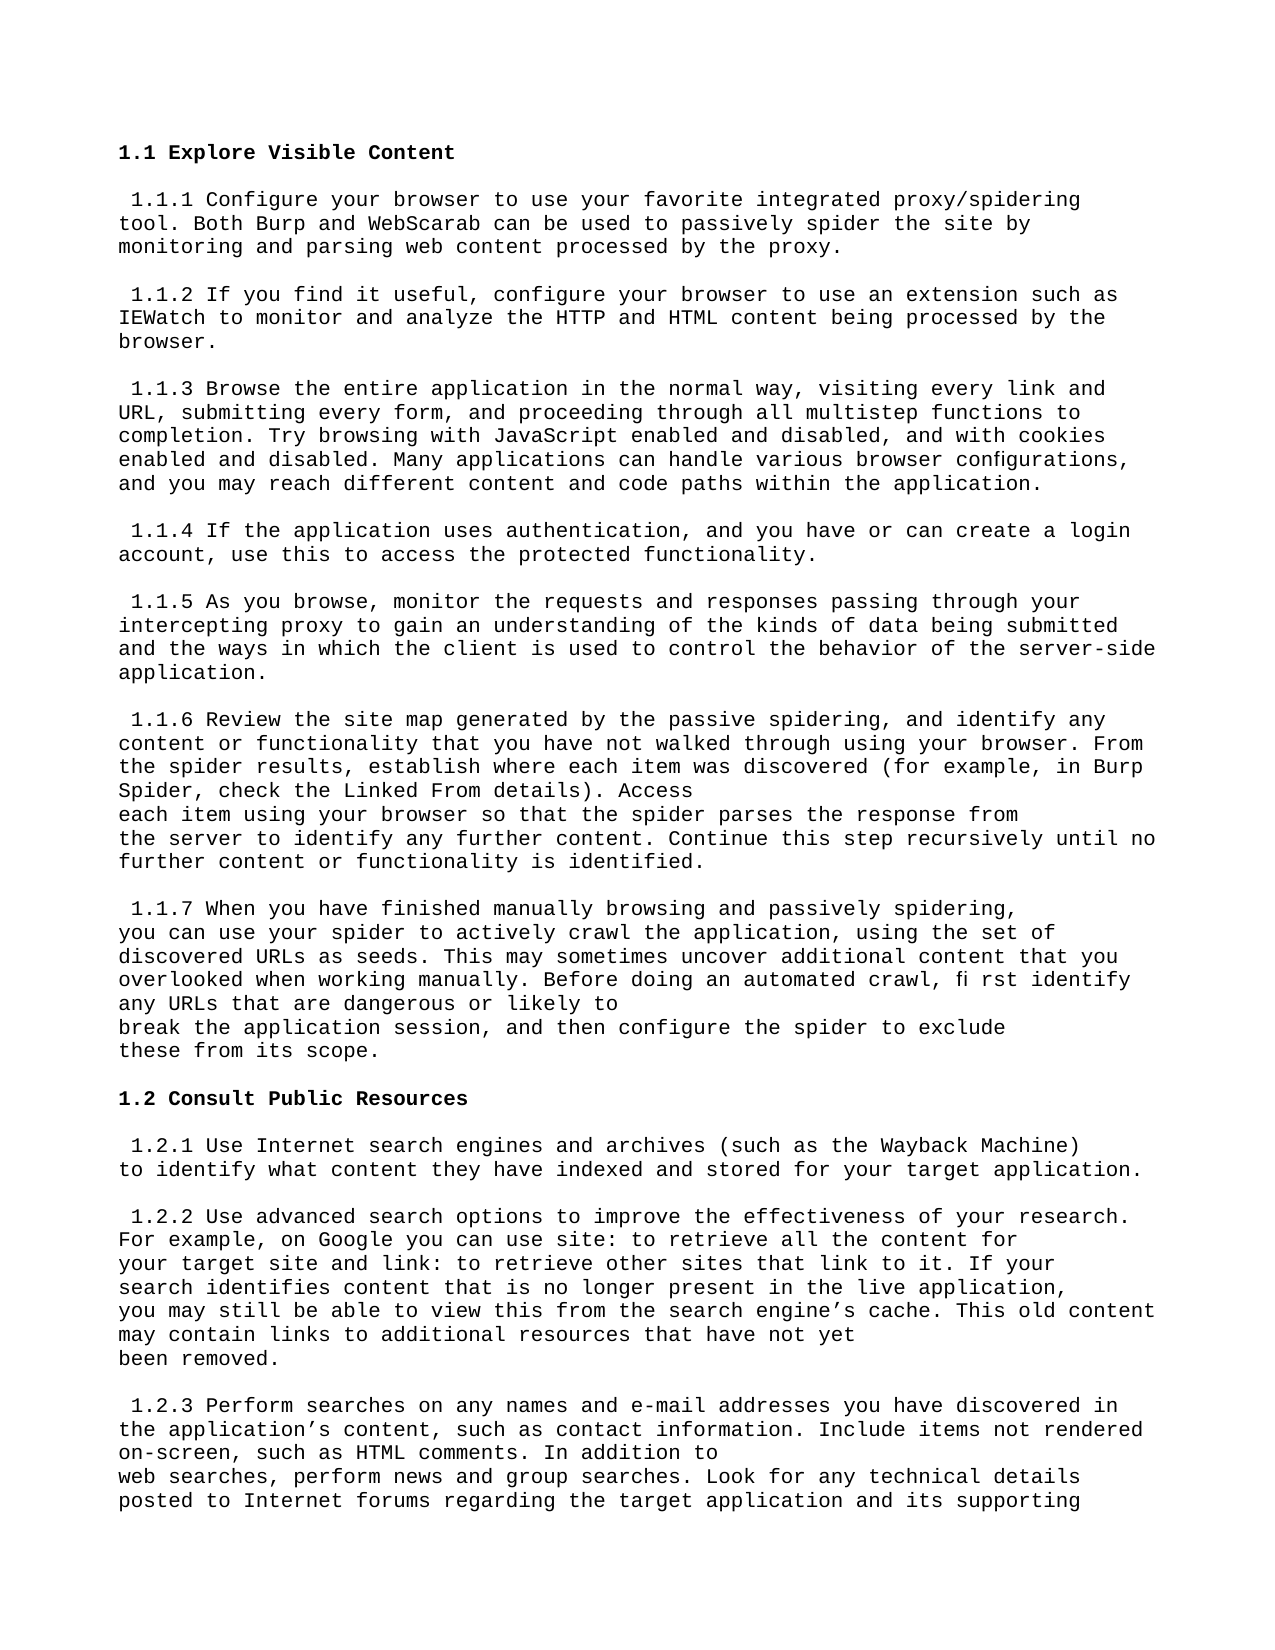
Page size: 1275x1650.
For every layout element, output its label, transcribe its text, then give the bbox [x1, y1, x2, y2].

text these from its scope. [118, 1040, 1157, 1064]
text 1.2.3 Perform searches on any names and e-mail addresses you have discovered in the application’s content, such as contact information. Include items not rendered on-screen, such as HTML comments. In addition to [118, 1395, 1157, 1466]
text 1.1 Explore Visible Content [118, 142, 1157, 165]
text you can use your spider to actively crawl the application, using the set of discovered URLs as seeds. This may sometimes uncover additional content that you overlooked when working manually. Before doing an automated crawl, ﬁ rst identify any URLs that are dangerous or likely to [118, 922, 1157, 1017]
text 1.2.1 Use Internet search engines and archives (such as the Wayback Machine) [118, 1135, 1157, 1158]
text the server to identify any further content. Continue this step recursively until no further content or functionality is identified. [118, 827, 1157, 875]
text you may still be able to view this from the search engine’s cache. This old content may contain links to additional resources that have not yet [118, 1300, 1157, 1348]
text For example, on Google you can use site: to retrieve all the content for [118, 1229, 1157, 1253]
text to identify what content they have indexed and stored for your target application. [118, 1158, 1157, 1182]
text 1.1.3 Browse the entire application in the normal way, visiting every link and URL, submitting every form, and proceeding through all multistep functions to completion. Try browsing with JavaScript enabled and disabled, and with cookies enabled and disabled. Many applications can handle various browser conﬁgurations, and you may reach different content and code paths within the application. [118, 378, 1157, 496]
text 1.1.5 As you browse, monitor the requests and responses passing through your intercepting proxy to gain an understanding of the kinds of data being submitted and the ways in which the client is used to control the behavior of the server-side application. [118, 591, 1157, 686]
text break the application session, and then configure the spider to exclude [118, 1017, 1157, 1040]
text 1.1.1 Configure your browser to use your favorite integrated proxy/spidering [118, 189, 1157, 213]
text 1.1.6 Review the site map generated by the passive spidering, and identify any content or functionality that you have not walked through using your browser. From the spider results, establish where each item was discovered (for example, in Burp Spider, check the Linked From details). Access [118, 709, 1157, 804]
text 1.1.2 If you find it useful, configure your browser to use an extension such as IEWatch to monitor and analyze the HTTP and HTML content being processed by the browser. [118, 284, 1157, 354]
text 1.1.4 If the application uses authentication, and you have or can create a login [118, 520, 1157, 544]
text tool. Both Burp and WebScarab can be used to passively spider the site by monitoring and parsing web content processed by the proxy. [118, 213, 1157, 260]
text each item using your browser so that the spider parses the response from [118, 804, 1157, 827]
text your target site and link: to retrieve other sites that link to it. If your [118, 1253, 1157, 1277]
text web searches, perform news and group searches. Look for any technical details posted to Internet forums regarding the target application and its supporting [118, 1466, 1157, 1513]
text search identifies content that is no longer present in the live application, [118, 1277, 1157, 1300]
text 1.2.2 Use advanced search options to improve the effectiveness of your research. [118, 1206, 1157, 1229]
text been removed. [118, 1348, 1157, 1371]
text account, use this to access the protected functionality. [118, 544, 1157, 567]
text 1.2 Consult Public Resources [118, 1088, 1157, 1111]
text 1.1.7 When you have finished manually browsing and passively spidering, [118, 898, 1157, 922]
